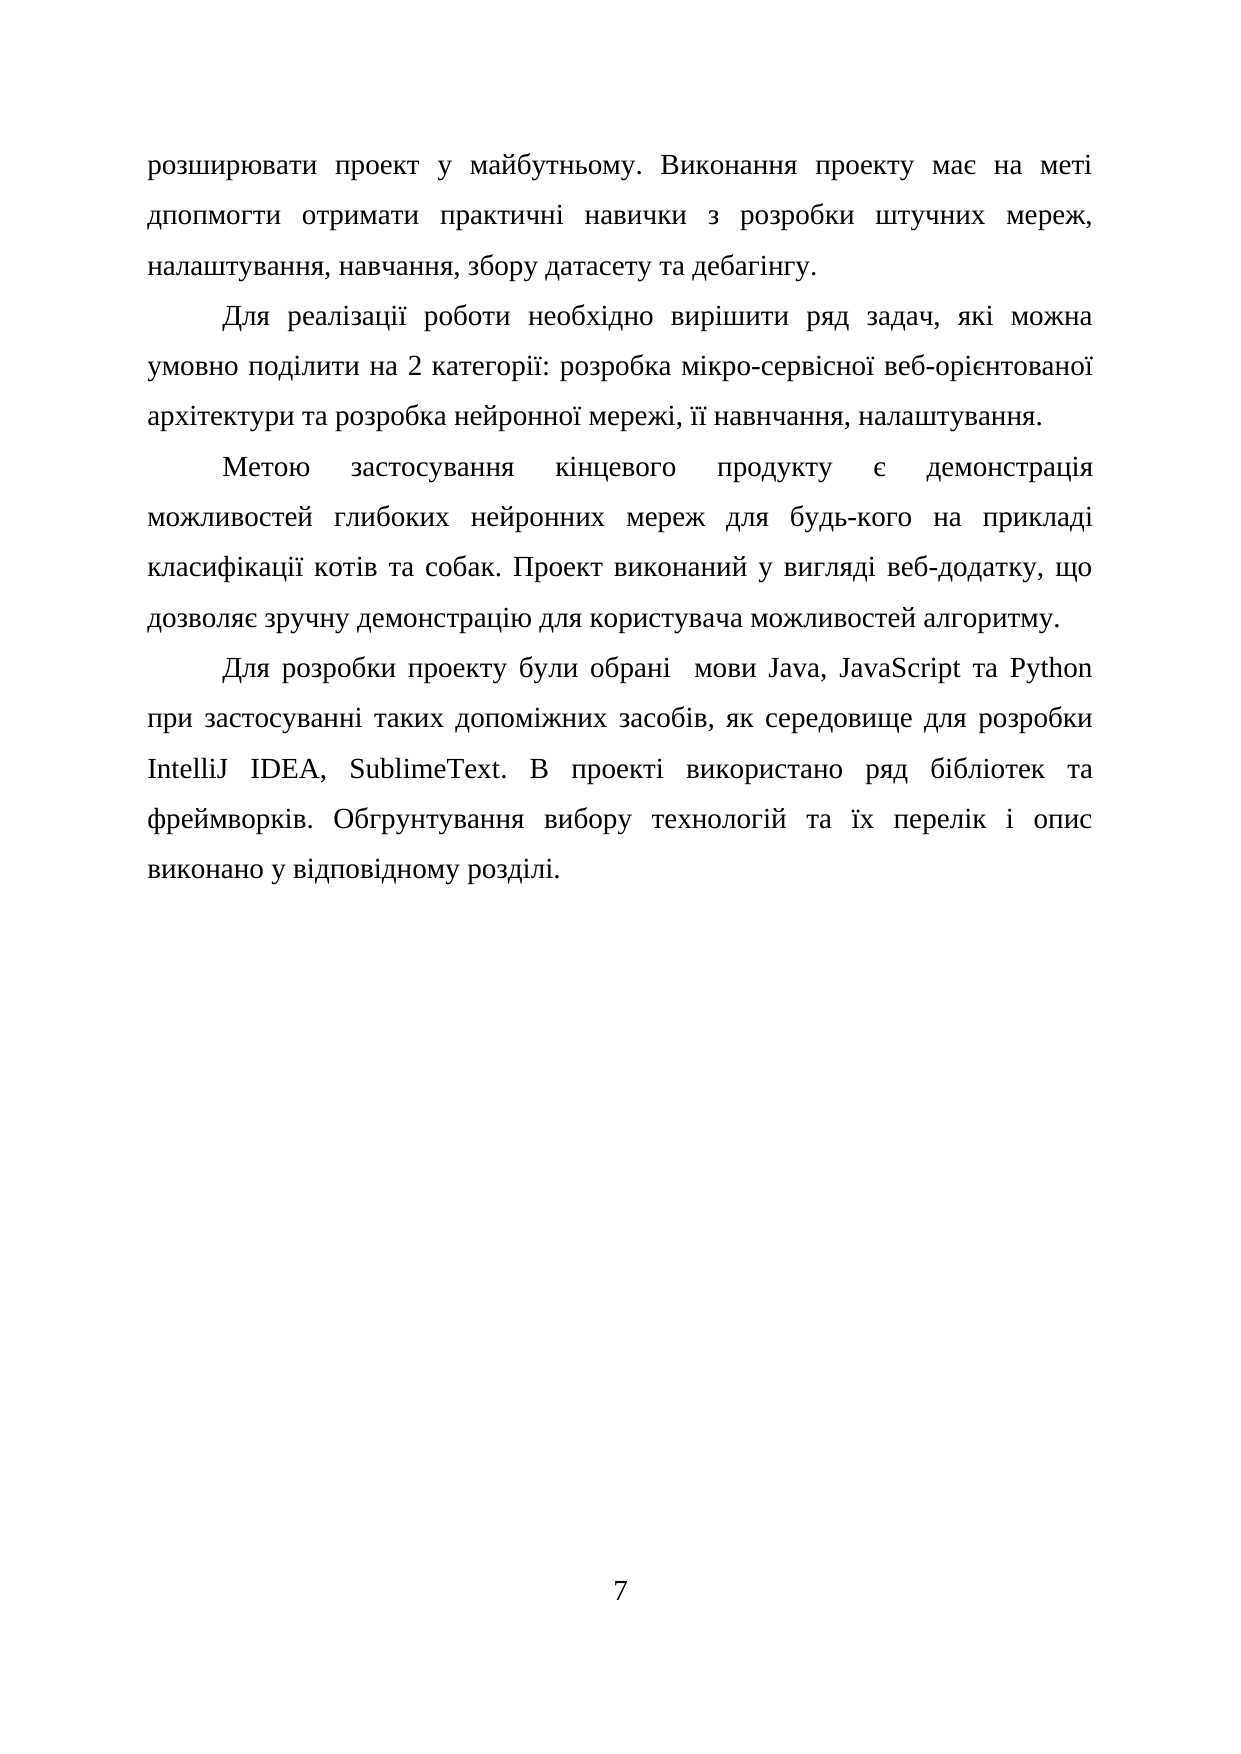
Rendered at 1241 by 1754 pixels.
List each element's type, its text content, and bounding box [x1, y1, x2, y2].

text Метою застосування кінцевого продукту є демонстрація можливостей глибоких нейронних мереж для будь-кого на прикладі класифікації котів та собак. Проект виконаний у вигляді веб-додатку, що дозволяє зручну демонстрацію для користувача можливостей алгоритму. [147, 449, 1093, 633]
text розширювати проект у майбутньому. Виконання проекту має на меті дпопмогти отримати практичні навички з розробки штучних мереж, налаштування, навчання, збору датасету та дебагінгу. [147, 147, 1093, 281]
text Для розробки проекту були обрані мови Java, JavaScript та Python при застосуванні таких допоміжних засобів, як середовище для розробки IntelliJ IDEA, SublimeText. В проекті використано ряд бібліотек та фреймворків. Обгрунтування вибору технологій та їх перелік і опис виконано у відповідному розділі. [147, 650, 1093, 885]
text Для реалізації роботи необхідно вирішити ряд задач, які можна умовно поділити на 2 категорії: розробка мікро-сервісної веб-орієнтованої архітектури та розробка нейронної мережі, її навнчання, налаштування. [147, 298, 1093, 432]
